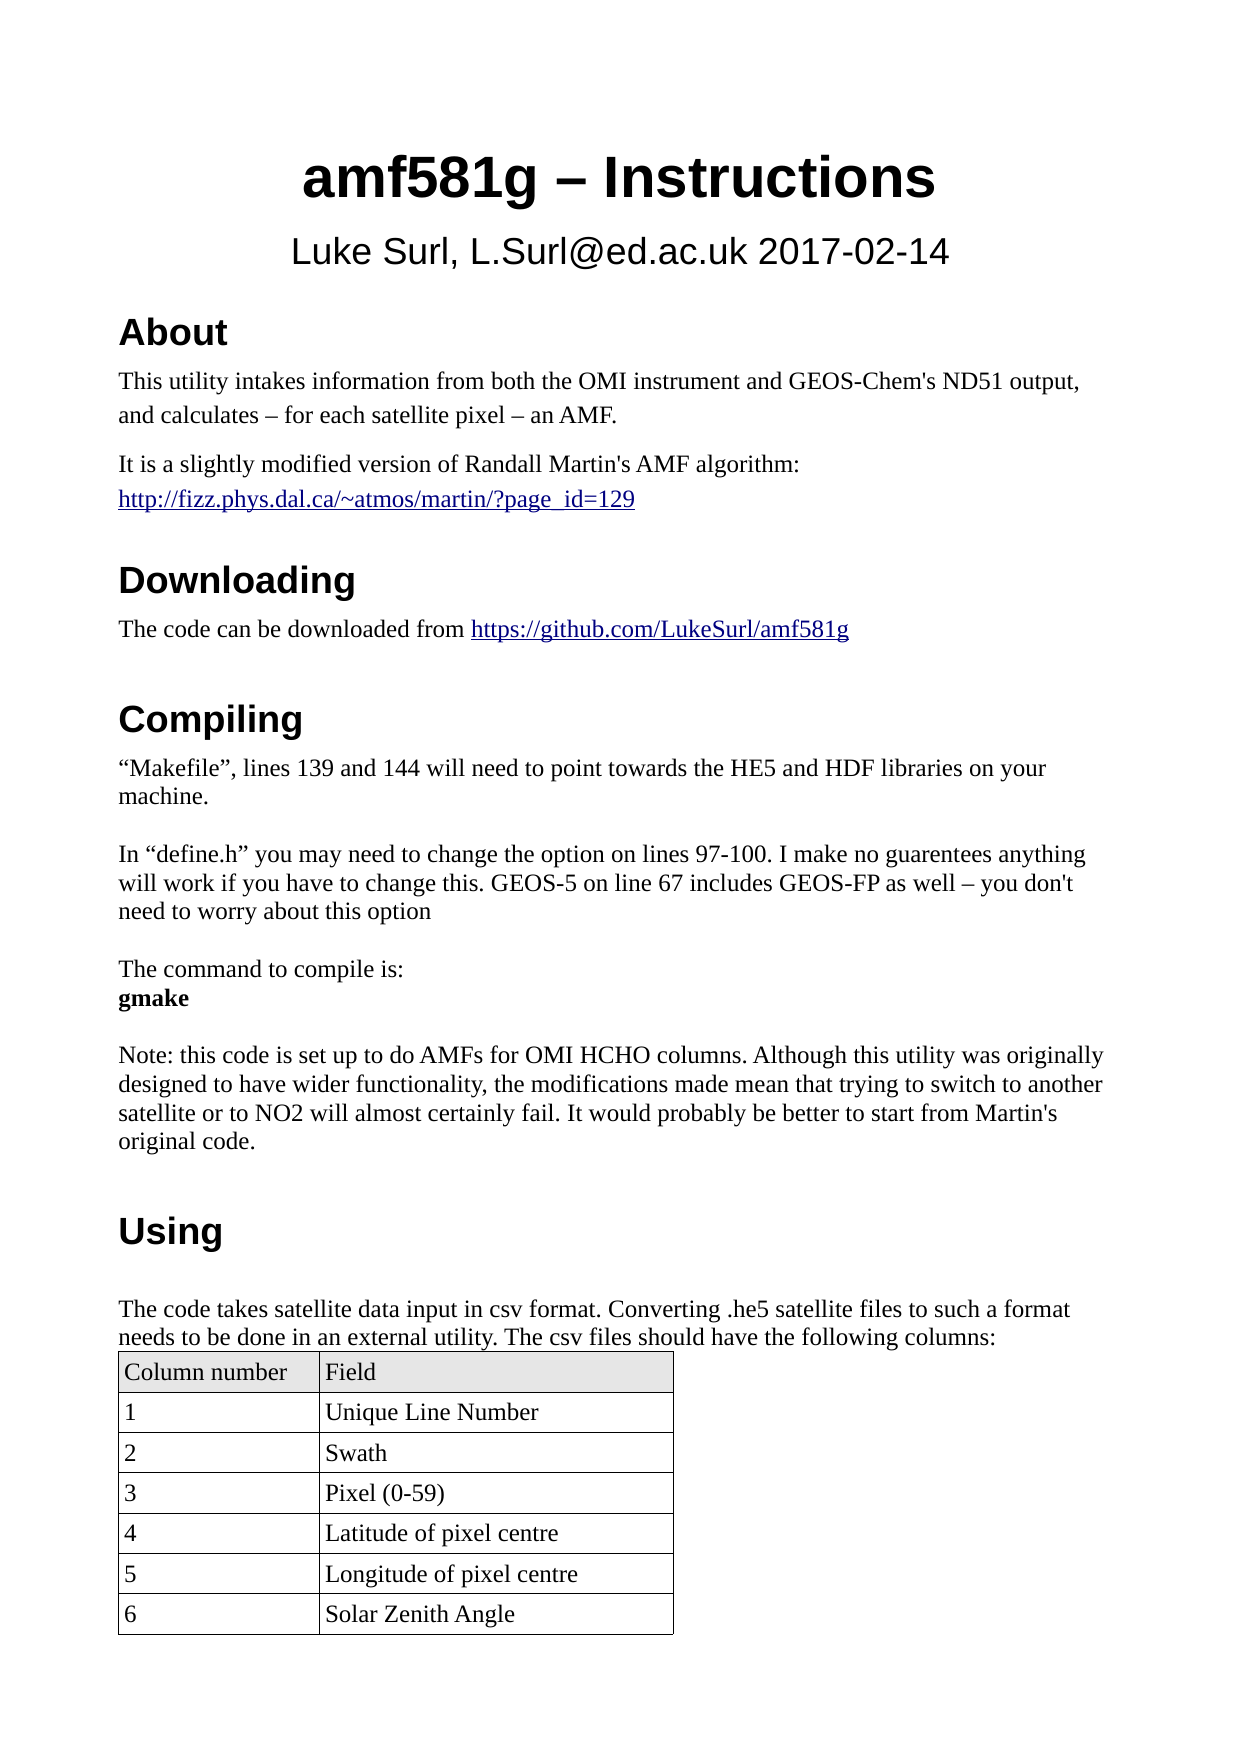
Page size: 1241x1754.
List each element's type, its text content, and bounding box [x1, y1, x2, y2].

text This utility intakes information from both the OMI instrument and GEOS-Chem's ND51 output, and calculates – for each satellite pixel – an AMF. [118, 366, 1122, 429]
text The code can be downloaded from https://github.com/LukeSurl/amf581g [118, 614, 1122, 643]
subtitle Luke Surl, L.Surl@ed.ac.uk 2017-02-14 [118, 229, 1122, 272]
table_cell 6 [119, 1594, 319, 1633]
title amf581g – Instructions [118, 143, 1122, 210]
subtitle Compiling [118, 696, 1122, 740]
table_cell Longitude of pixel centre [320, 1554, 673, 1593]
text In “define.h” you may need to change the option on lines 97-100. I make no guarentees anything will work if you have to change this. GEOS-5 on line 67 includes GEOS-FP as well – you don't need to worry about this option [118, 839, 1122, 925]
text Note: this code is set up to do AMFs for OMI HCHO columns. Although this utility was originally designed to have wider functionality, the modifications made mean that trying to switch to another satellite or to NO2 will almost certainly fail. It would probably be better to start from Martin's original code. [118, 1040, 1122, 1155]
text gmake [118, 983, 1122, 1011]
table_cell Latitude of pixel centre [320, 1514, 673, 1553]
text “Makefile”, lines 139 and 144 will need to point towards the HE5 and HDF libraries on your machine. [118, 753, 1122, 810]
table_cell 1 [119, 1393, 319, 1432]
table_cell Swath [320, 1433, 673, 1472]
text The command to compile is: [118, 954, 1122, 983]
table_cell Solar Zenith Angle [320, 1594, 673, 1633]
subtitle About [118, 309, 1122, 353]
table_cell Unique Line Number [320, 1393, 673, 1432]
text It is a slightly modified version of Randall Martin's AMF algorithm: http://fizz.phys.dal.ca/~atmos/martin/?page_id=129 [118, 449, 1122, 512]
table_cell 5 [119, 1554, 319, 1593]
subtitle Using [118, 1209, 1122, 1252]
table_cell Pixel (0-59) [320, 1473, 673, 1512]
subtitle Downloading [118, 558, 1122, 601]
table_header Field [320, 1352, 673, 1392]
text The code takes satellite data input in csv format. Converting .he5 satellite files to such a format needs to be done in an external utility. The csv files should have the following columns: [118, 1294, 1122, 1351]
table_cell 2 [119, 1433, 319, 1472]
table_cell 4 [119, 1514, 319, 1553]
table_cell 3 [119, 1473, 319, 1512]
table_header Column number [119, 1352, 319, 1392]
